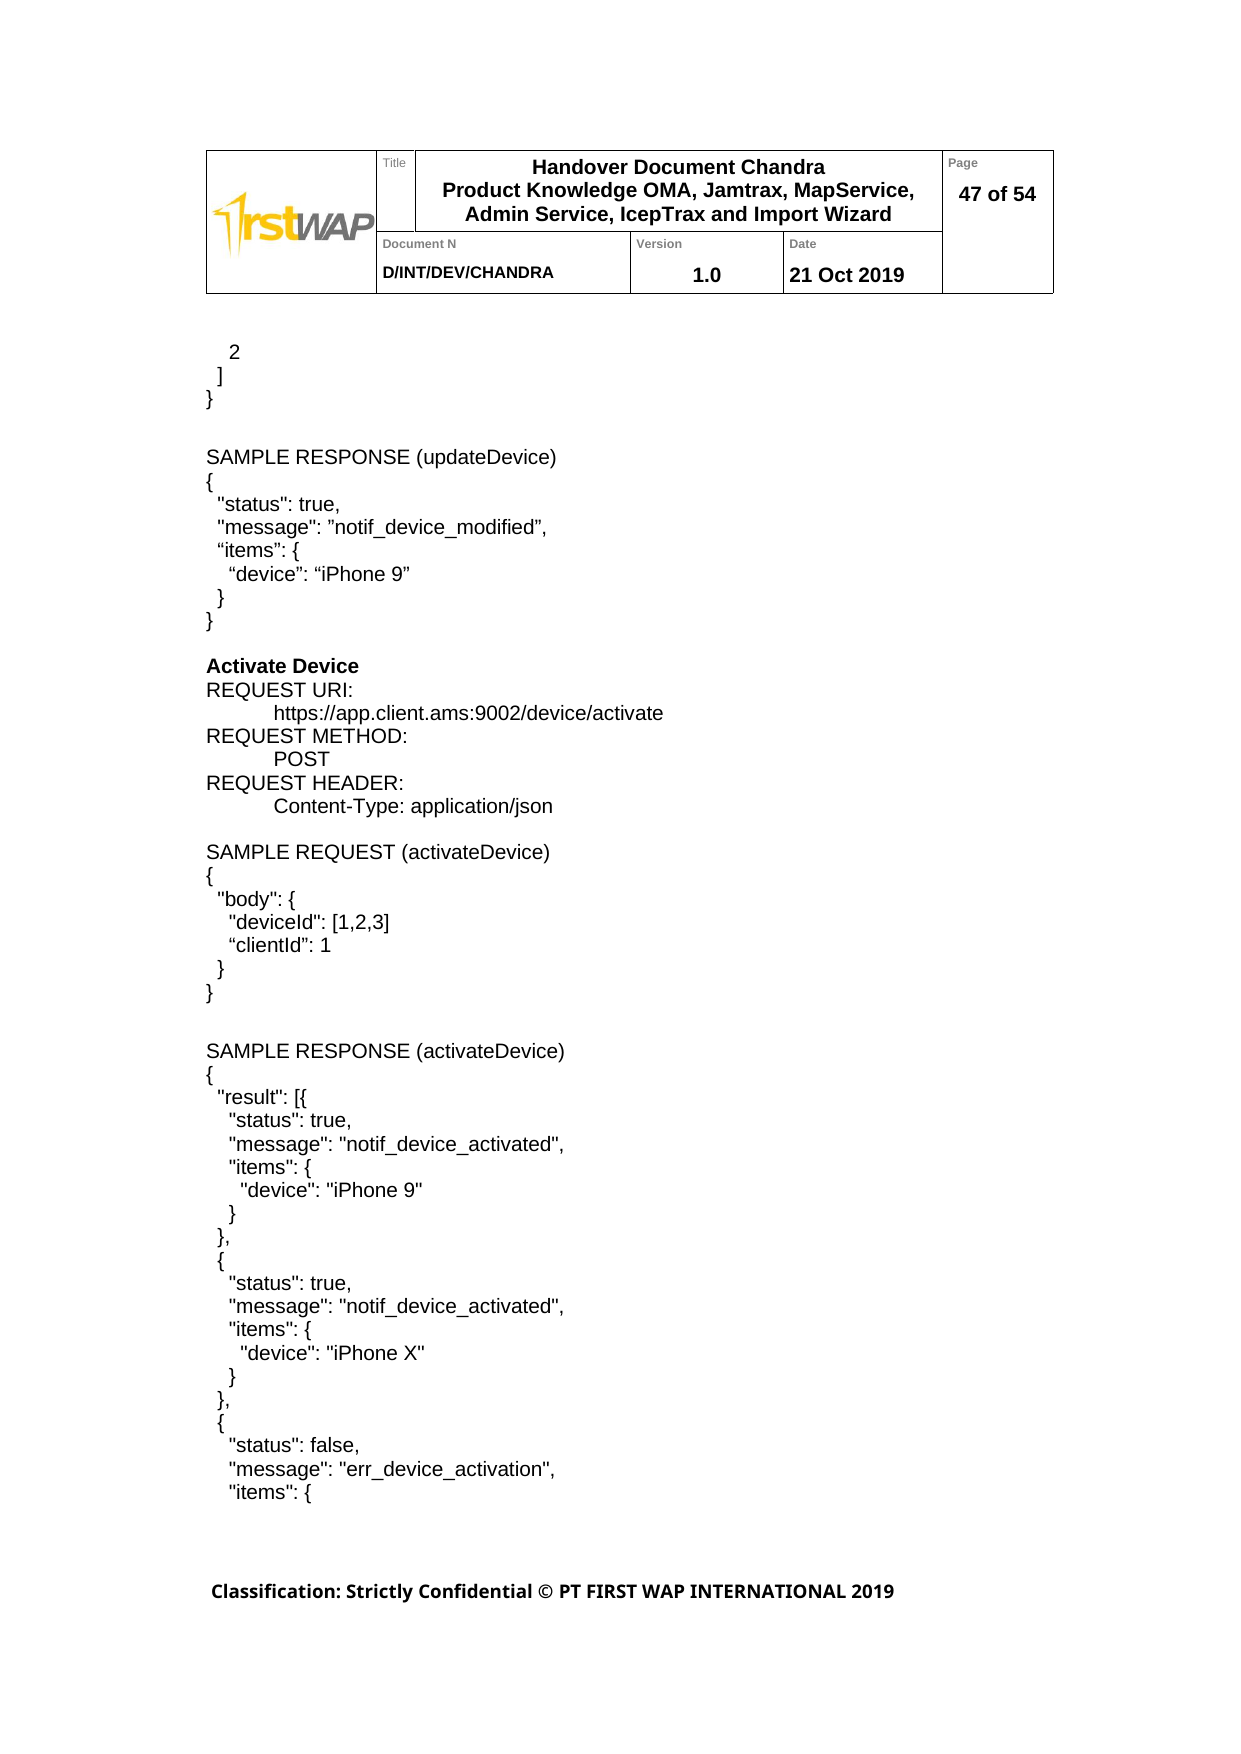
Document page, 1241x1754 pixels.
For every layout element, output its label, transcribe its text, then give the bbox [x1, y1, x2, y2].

text 2 [206, 341, 1053, 364]
text "message": ”notif_device_modified”, [206, 516, 1053, 539]
text } [206, 1202, 1053, 1225]
picture [211, 191, 375, 259]
text POST [206, 748, 1053, 771]
text { [206, 864, 1053, 887]
text "items": { [206, 1155, 1053, 1179]
text } [206, 609, 1053, 632]
text }, [206, 1225, 1053, 1248]
text { [206, 1248, 1053, 1272]
text } [206, 1364, 1053, 1388]
text "deviceId": [1,2,3] [206, 911, 1053, 934]
text "message": "notif_device_activated", [206, 1132, 1053, 1155]
text https://app.client.ams:9002/device/activate [206, 702, 1053, 725]
text "message": "err_device_activation", [206, 1457, 1053, 1481]
text { [206, 1062, 1053, 1086]
text } [206, 980, 1053, 1003]
text "items": { [206, 1318, 1053, 1341]
text REQUEST HEADER: [206, 771, 1053, 794]
text { [206, 1411, 1053, 1434]
text "device": "iPhone X" [206, 1341, 1053, 1364]
text "device": "iPhone 9" [206, 1179, 1053, 1202]
text REQUEST URI: [206, 678, 1053, 702]
text SAMPLE REQUEST (activateDevice) [206, 841, 1053, 864]
text } [206, 585, 1053, 609]
text "message": "notif_device_activated", [206, 1295, 1053, 1318]
text SAMPLE RESPONSE (activateDevice) [206, 1039, 1053, 1062]
text "result": [{ [206, 1086, 1053, 1109]
text “device”: “iPhone 9” [206, 562, 1053, 585]
text { [206, 469, 1053, 492]
text ] [206, 364, 1053, 387]
text "status": true, [206, 1272, 1053, 1295]
text "status": true, [206, 1109, 1053, 1132]
text Activate Device [206, 655, 1053, 678]
text “clientId”: 1 [206, 934, 1053, 957]
text SAMPLE RESPONSE (updateDevice) [206, 446, 1053, 469]
text “items”: { [206, 539, 1053, 562]
text } [206, 387, 1053, 410]
text "body": { [206, 887, 1053, 911]
text "status": true, [206, 492, 1053, 516]
text REQUEST METHOD: [206, 725, 1053, 748]
text Content-Type: application/json [206, 794, 1053, 818]
text }, [206, 1388, 1053, 1411]
text "items": { [206, 1481, 1053, 1504]
text } [206, 957, 1053, 980]
text "status": false, [206, 1434, 1053, 1457]
